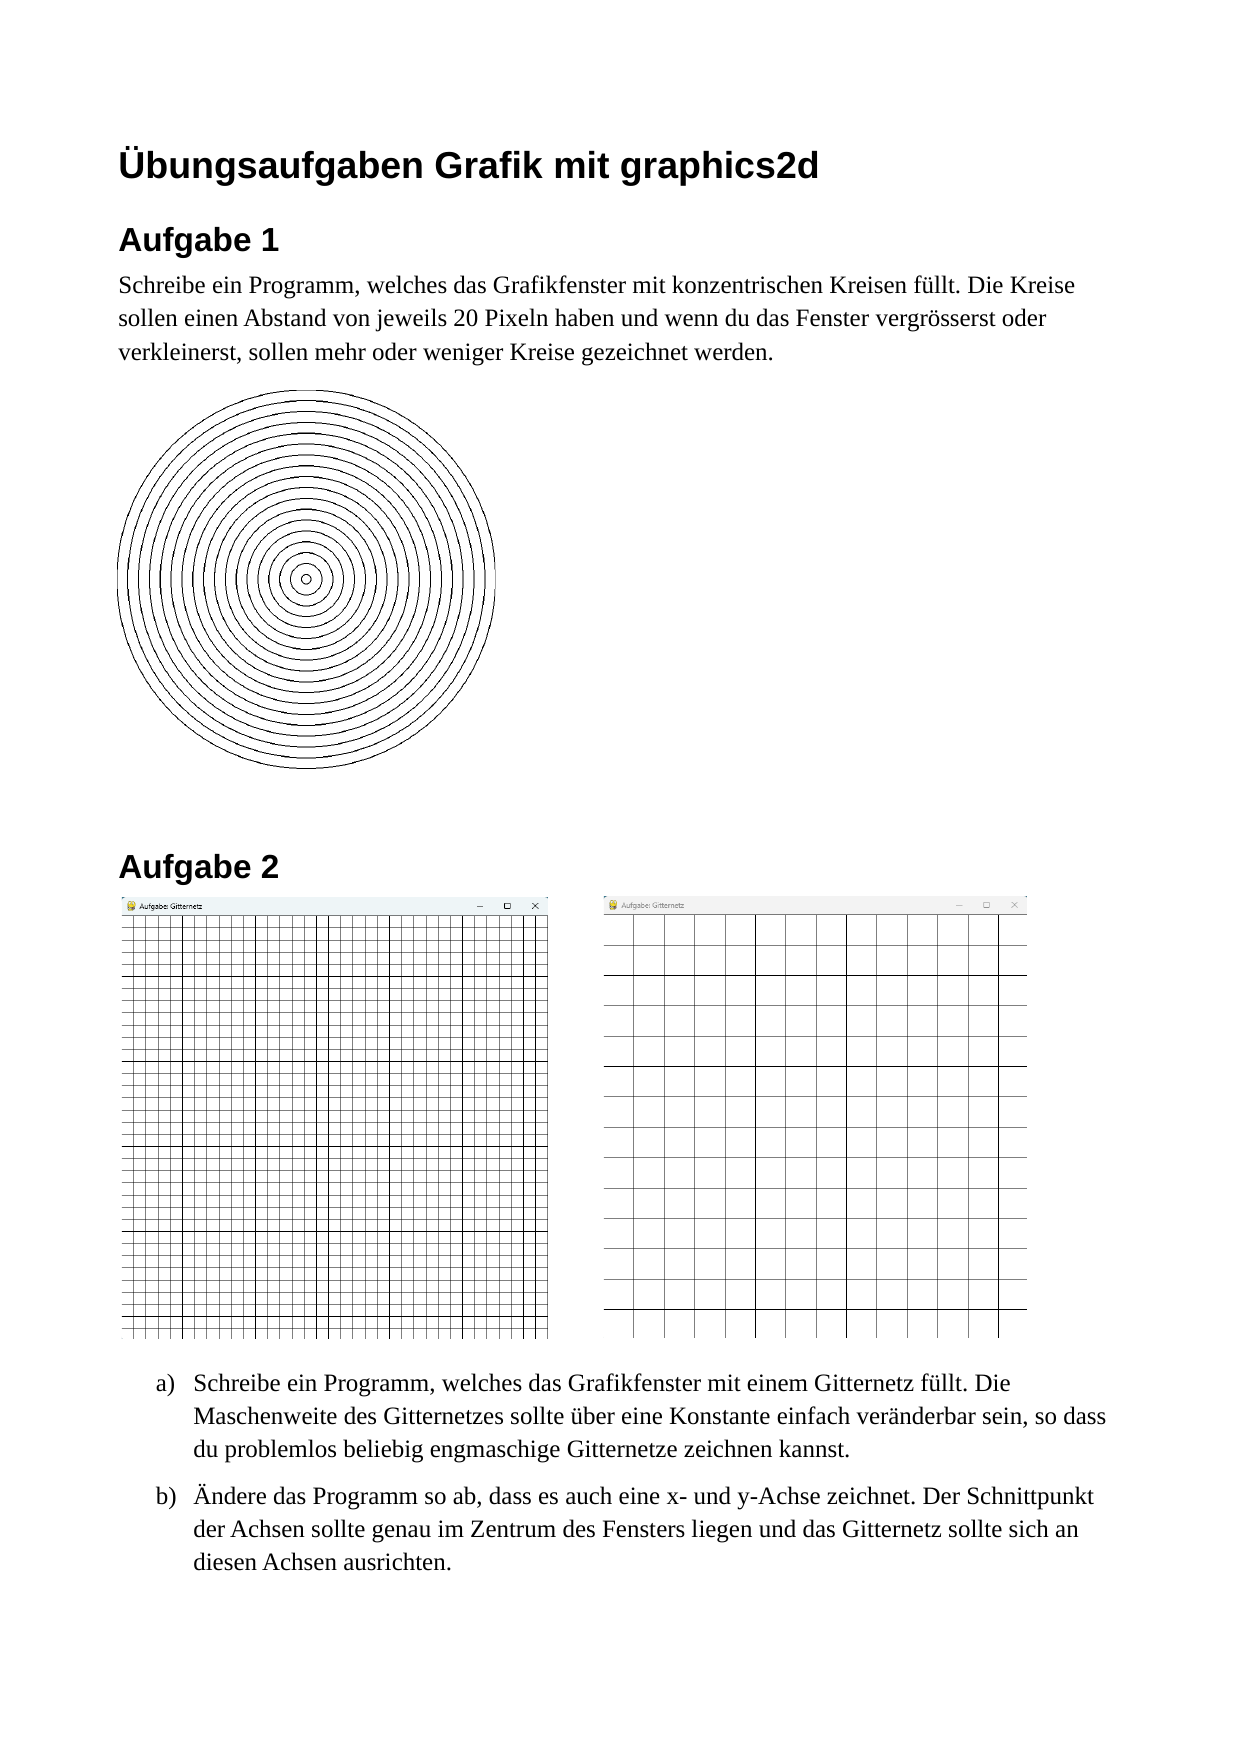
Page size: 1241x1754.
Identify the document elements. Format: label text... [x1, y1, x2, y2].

subtitle Übungsaufgaben Grafik mit graphics2d [118, 143, 1122, 186]
list Schreibe ein Programm, welches das Grafikfenster mit einem Gitternetz füllt. Die Maschenweite des Gitternetzes sollte über eine Konstante einfach veränderbar sein, so dass du problemlos beliebig engmaschige Gitternetze zeichnen kannst. [156, 1368, 1122, 1462]
picture [121, 897, 548, 1339]
subtitle Aufgabe 1 [118, 219, 1122, 258]
list Ändere das Programm so ab, dass es auch eine x- und y-Achse zeichnet. Der Schnittpunkt der Achsen sollte genau im Zentrum des Fensters liegen und das Gitternetz sollte sich an diesen Achsen ausrichten. [156, 1481, 1122, 1576]
picture [117, 390, 496, 769]
picture [603, 896, 1027, 1338]
text Schreibe ein Programm, welches das Grafikfenster mit konzentrischen Kreisen füllt. Die Kreise sollen einen Abstand von jeweils 20 Pixeln haben und wenn du das Fenster vergrösserst oder verkleinerst, sollen mehr oder weniger Kreise gezeichnet werden. [118, 271, 1122, 365]
subtitle Aufgabe 2 [118, 847, 1122, 885]
